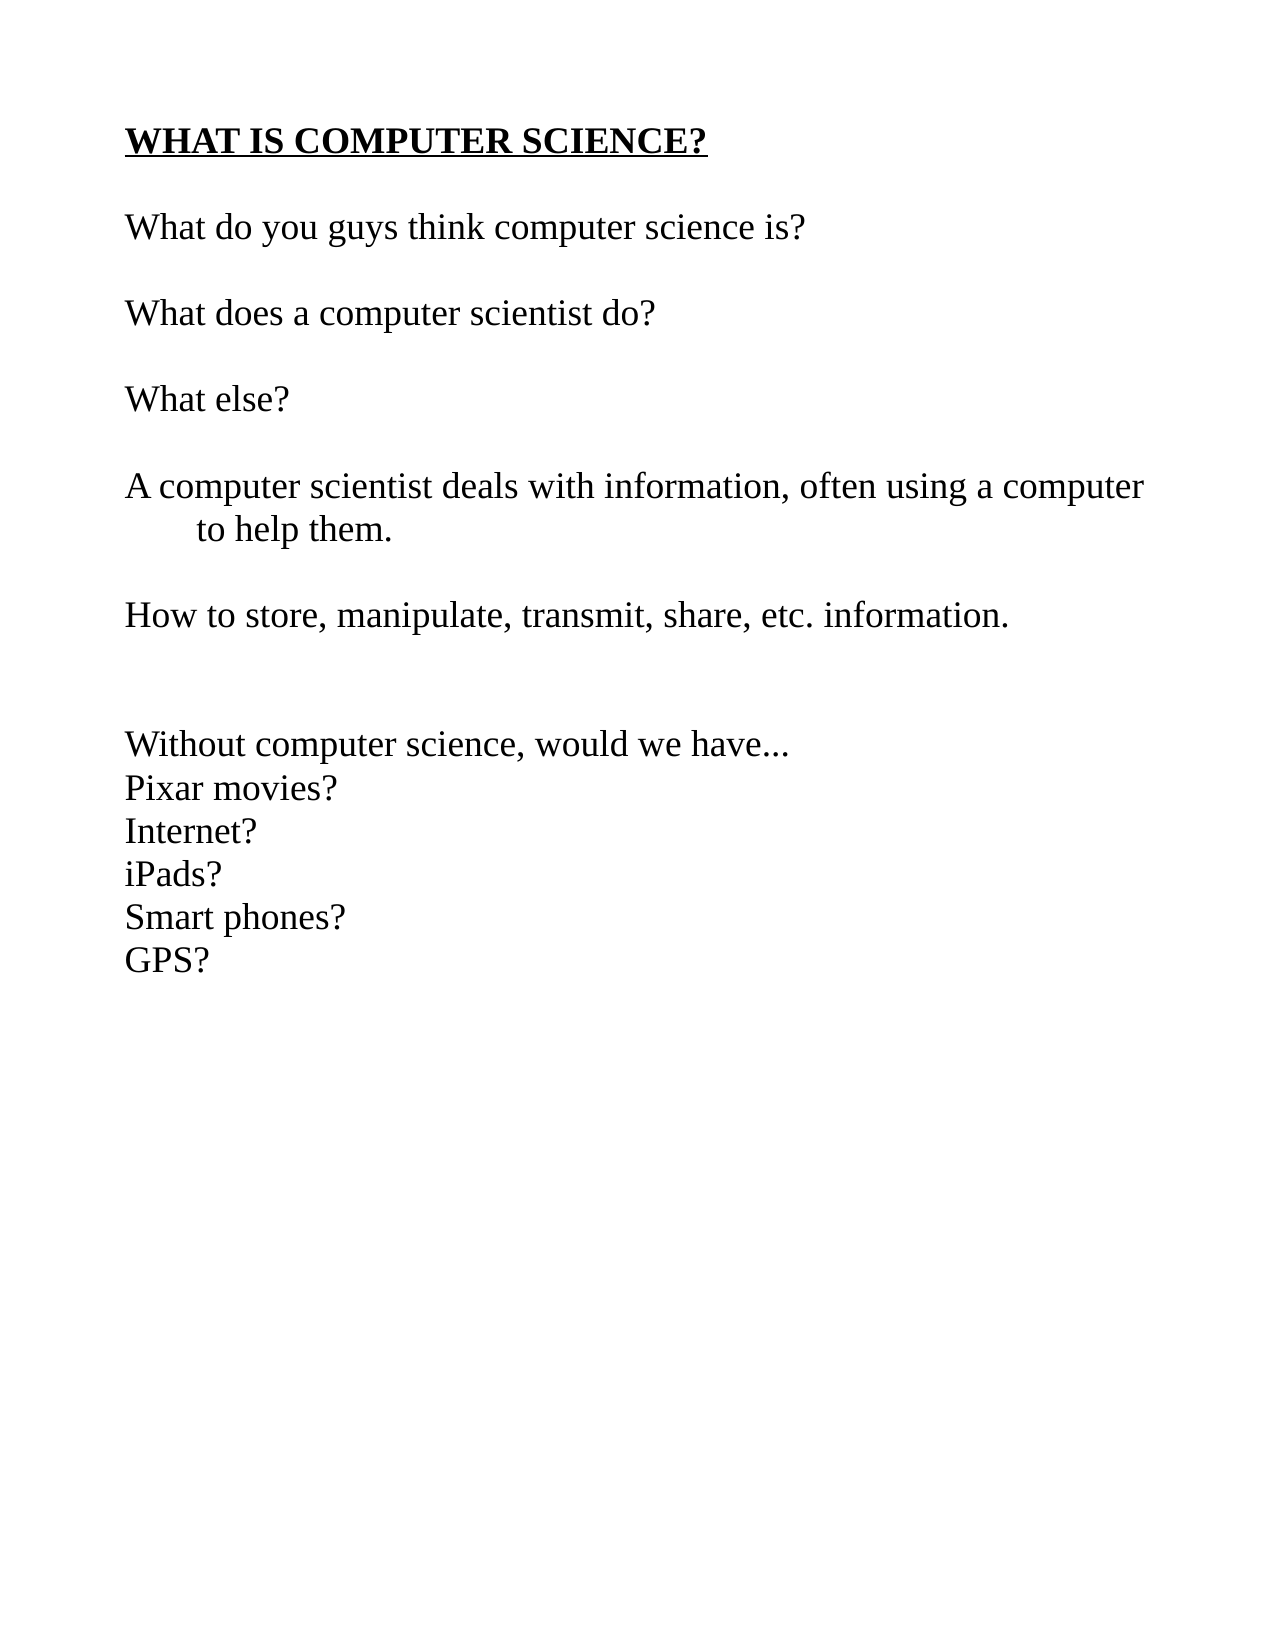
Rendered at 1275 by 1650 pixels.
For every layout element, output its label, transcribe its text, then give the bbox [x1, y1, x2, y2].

text Internet? [124, 808, 1157, 851]
text Smart phones? [124, 894, 1157, 937]
text What do you guys think computer science is? [124, 204, 1157, 247]
text Without computer science, would we have... [124, 722, 1157, 765]
text How to store, manipulate, transmit, share, etc. information. [124, 592, 1157, 636]
text iPads? [124, 851, 1157, 894]
text A computer scientist deals with information, often using a computer to help them. [124, 463, 1157, 549]
text WHAT IS COMPUTER SCIENCE? [124, 118, 1157, 161]
text GPS? [124, 937, 1157, 981]
text Pixar movies? [124, 765, 1157, 808]
text What does a computer scientist do? [124, 291, 1157, 334]
text What else? [124, 377, 1157, 420]
